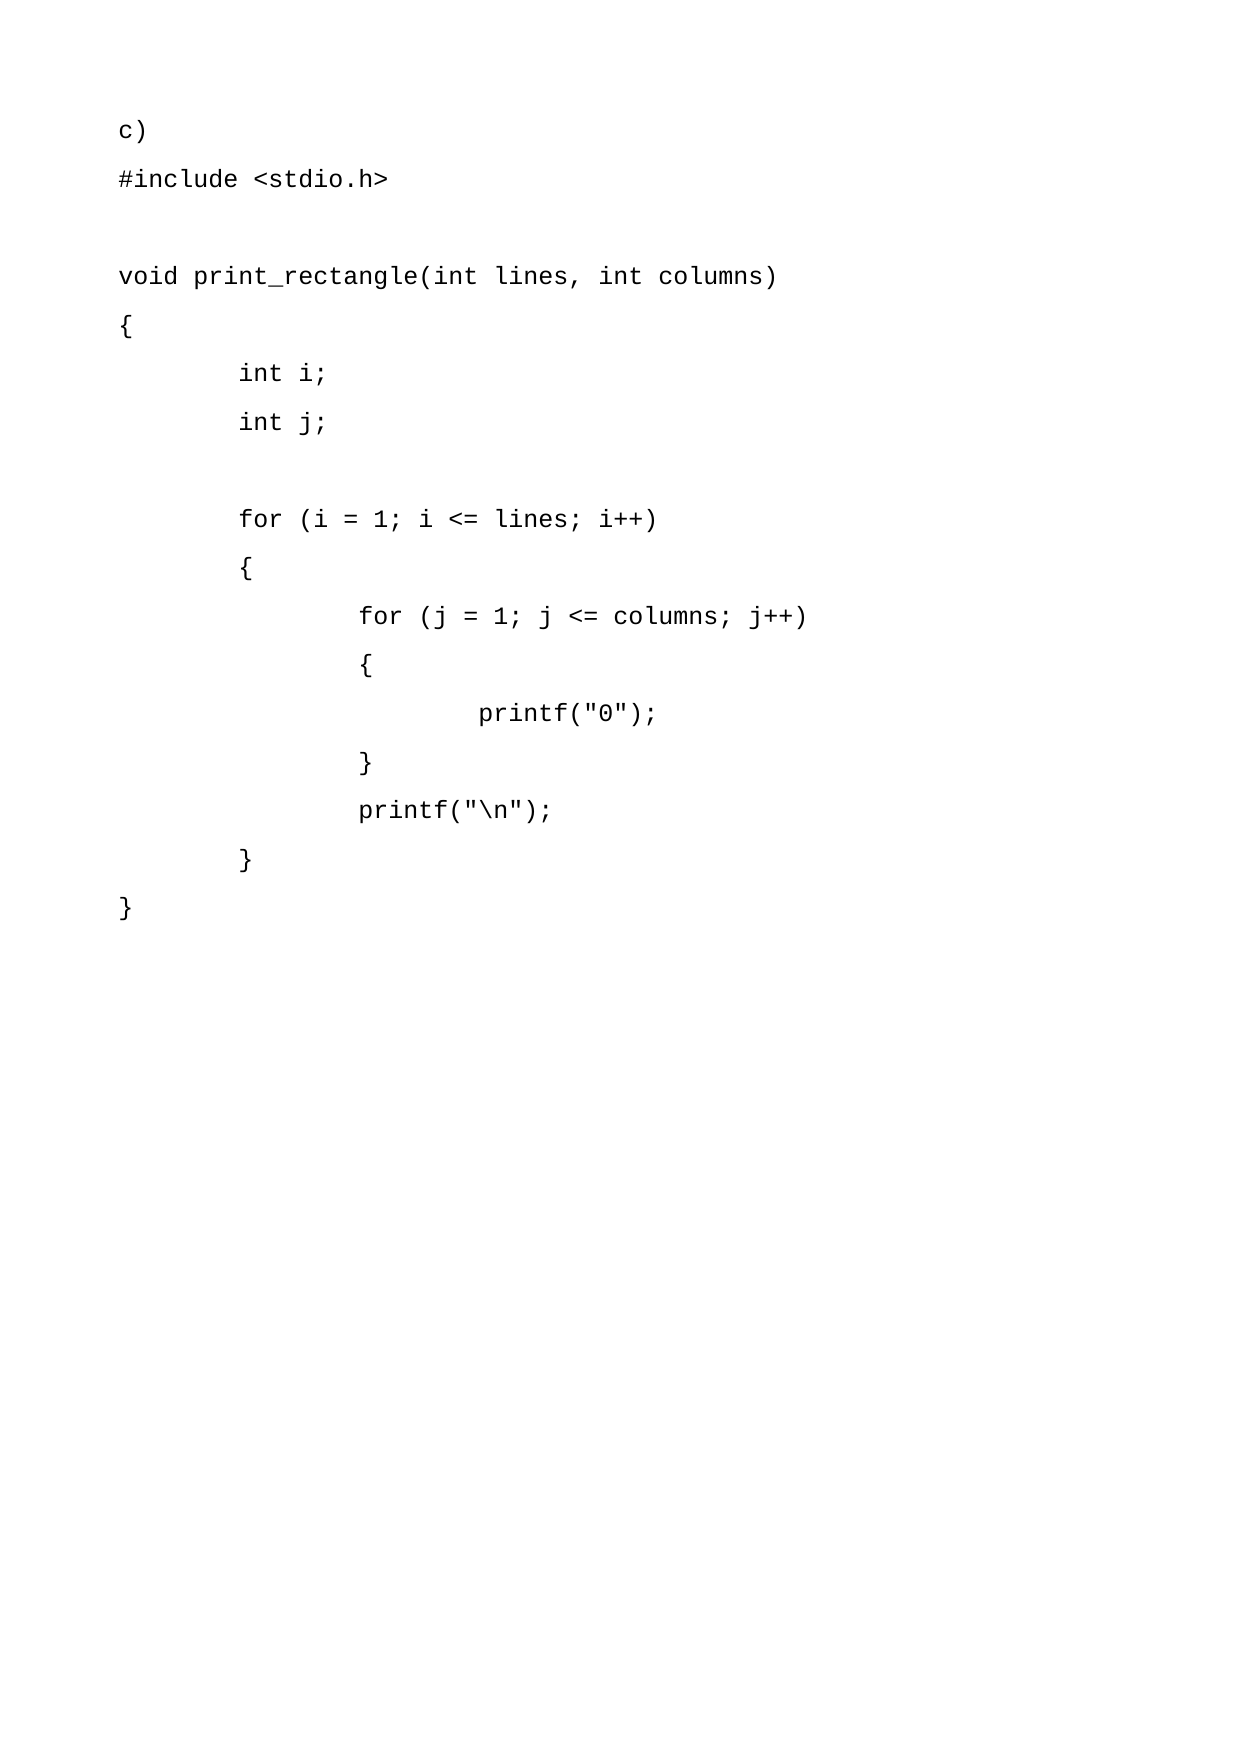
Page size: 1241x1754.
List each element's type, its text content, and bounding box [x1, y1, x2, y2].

text void print_rectangle(int lines, int columns) [118, 264, 1122, 292]
text { [118, 652, 1122, 680]
text c) [118, 118, 1122, 146]
text #include <stdio.h> [118, 167, 1122, 195]
text for (j = 1; j <= columns; j++) [118, 603, 1122, 632]
text } [118, 846, 1122, 874]
text } [118, 895, 1122, 923]
text printf("0"); [118, 701, 1122, 729]
text printf("\n"); [118, 798, 1122, 826]
text int i; [118, 361, 1122, 389]
text { [118, 312, 1122, 341]
text } [118, 749, 1122, 777]
text int j; [118, 409, 1122, 438]
text { [118, 555, 1122, 583]
text for (i = 1; i <= lines; i++) [118, 506, 1122, 535]
